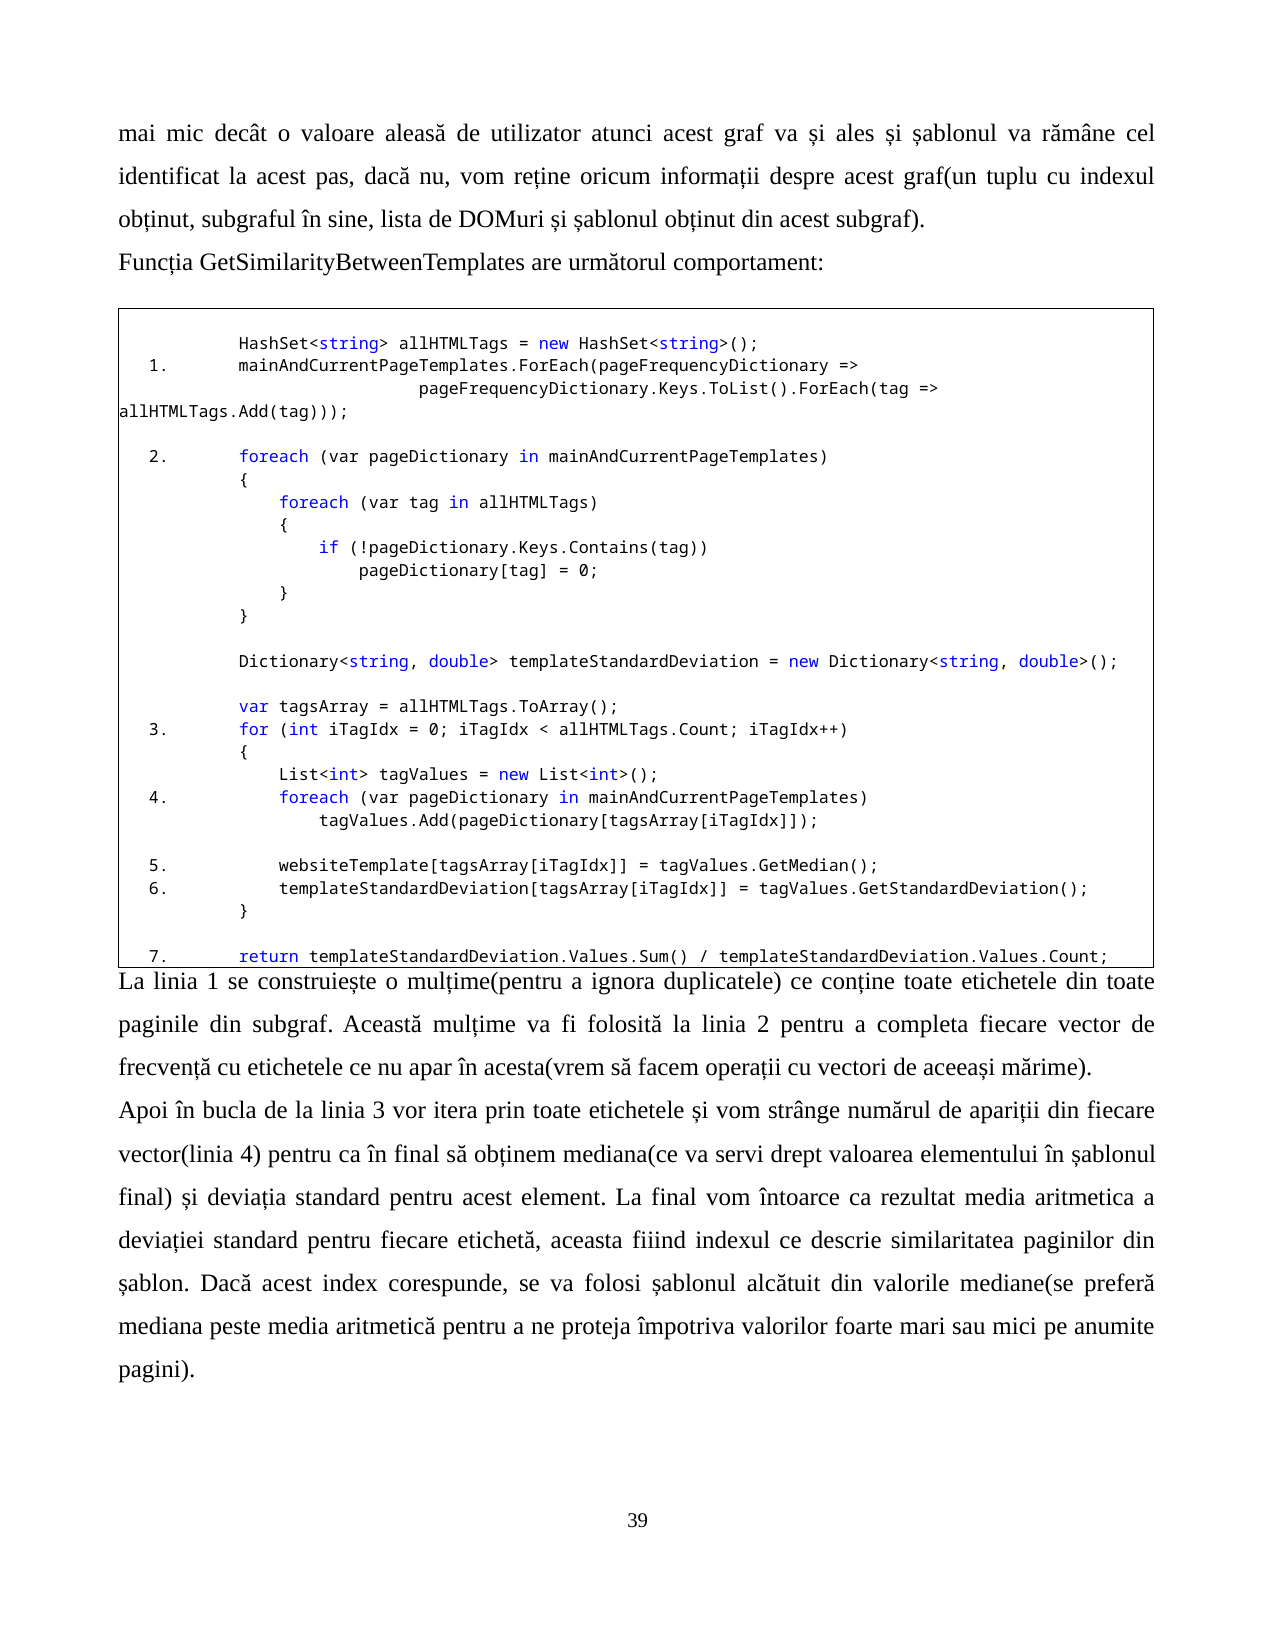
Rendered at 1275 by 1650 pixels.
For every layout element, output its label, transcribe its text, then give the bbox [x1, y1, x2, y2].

subtitle La linia 1 se construiește o mulțime(pentru a ignora duplicatele) ce conține toate etichetele din toate paginile din subgraf. Această mulțime va fi folosită la linia 2 pentru a completa fiecare vector de frecvență cu etichetele ce nu apar în acesta(vrem să facem operații cu vectori de aceeași mărime). [118, 966, 1157, 1081]
subtitle Apoi în bucla de la linia 3 vor itera prin toate etichetele și vom strânge numărul de apariții din fiecare vector(linia 4) pentru ca în final să obținem mediana(ce va servi drept valoarea elementului în șablonul final) și deviația standard pentru acest element. La final vom întoarce ca rezultat media aritmetica a deviației standard pentru fiecare etichetă, aceasta fiiind indexul ce descrie similaritatea paginilor din șablon. Dacă acest index corespunde, se va folosi șablonul alcătuit din valorile mediane(se preferă mediana peste media aritmetică pentru a ne proteja împotriva valorilor foarte mari sau mici pe anumite pagini). [118, 1096, 1157, 1383]
subtitle Funcția GetSimilarityBetweenTemplates are următorul comportament: [118, 247, 1157, 276]
subtitle mai mic decât o valoare aleasă de utilizator atunci acest graf va și ales și șablonul va rămâne cel identificat la acest pas, dacă nu, vom reține oricum informații despre acest graf(un tuplu cu indexul obținut, subgraful în sine, lista de DOMuri și șablonul obținut din acest subgraf). [118, 118, 1157, 233]
